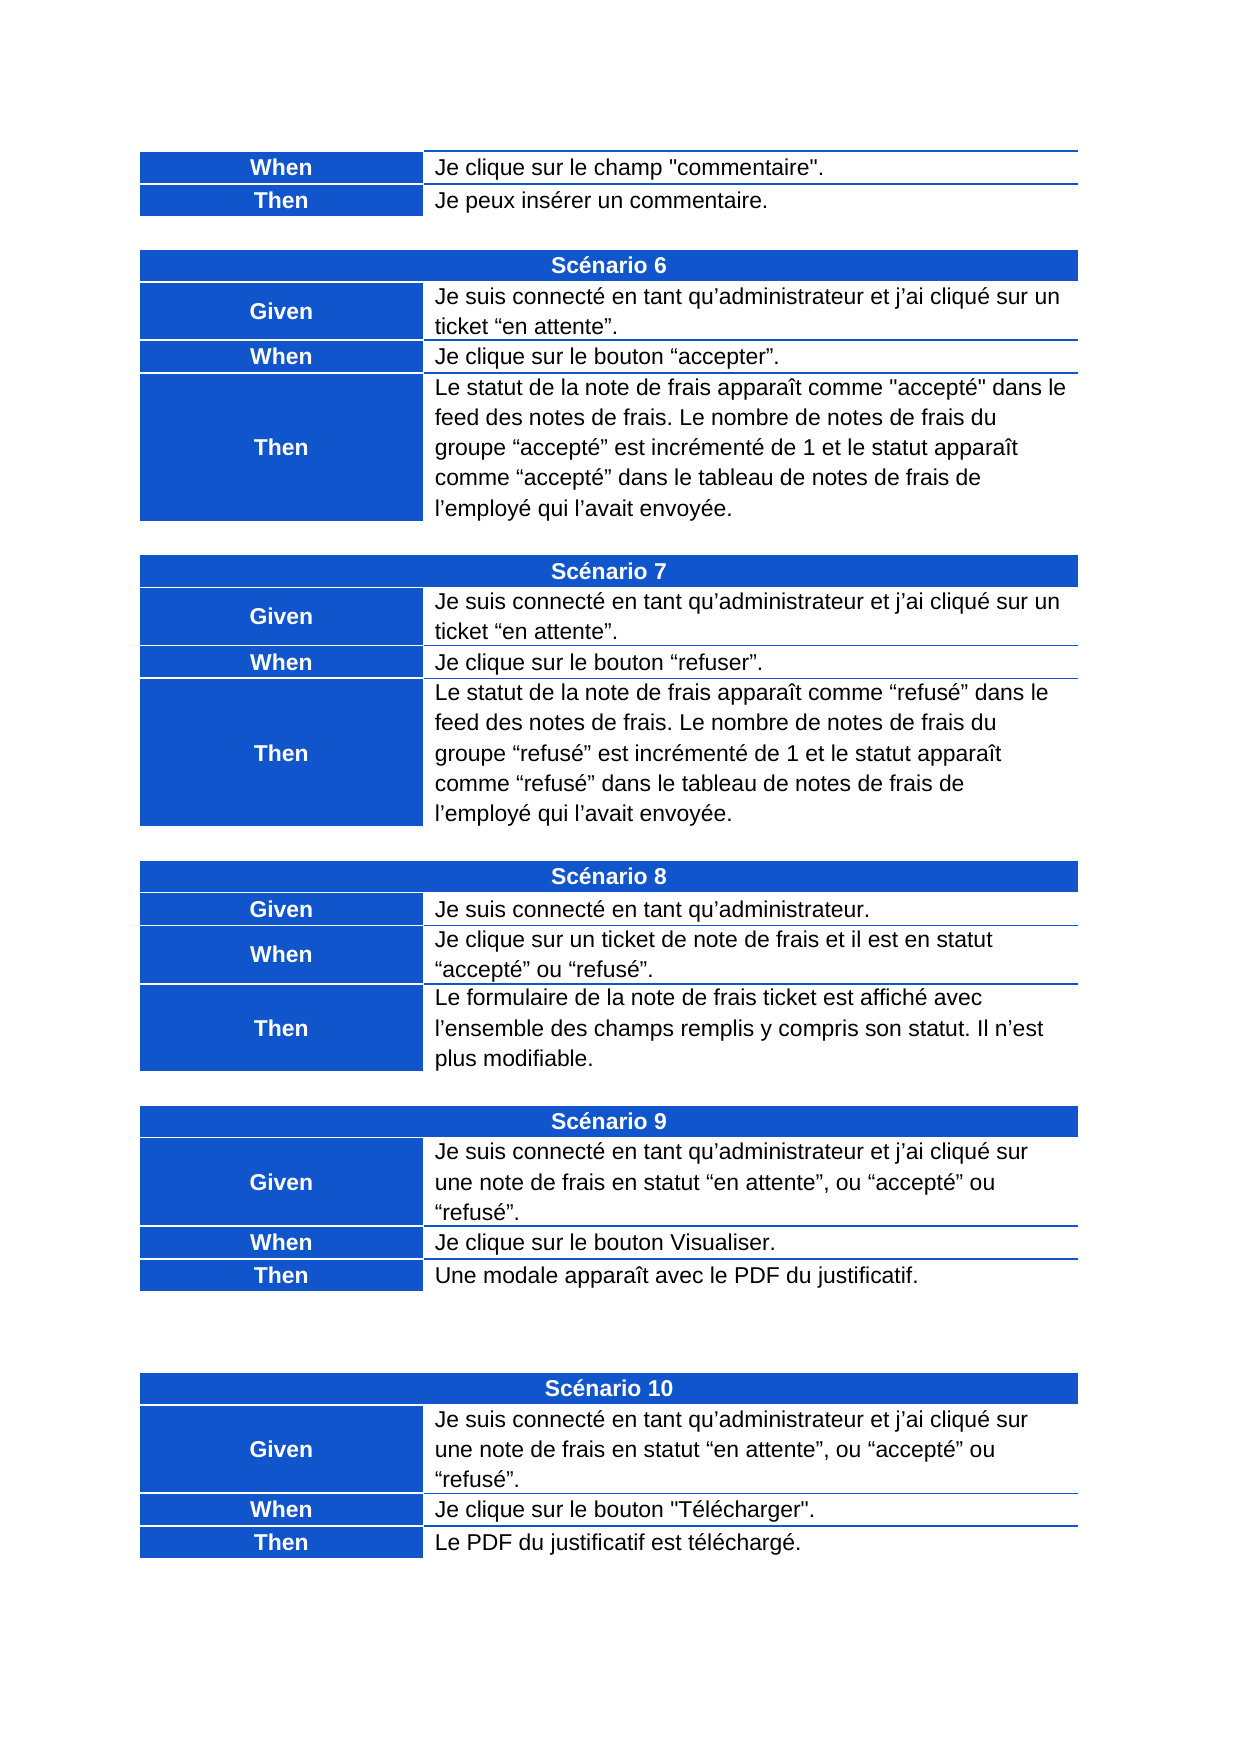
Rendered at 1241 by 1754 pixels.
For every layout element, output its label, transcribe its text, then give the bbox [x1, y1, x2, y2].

table_cell Je suis connecté en tant qu’administrateur et j’ai cliqué sur une note de frais en statut “en attente”, ou “accepté” ou “refusé”. [424, 1138, 1078, 1225]
table_cell Je clique sur le bouton "Télécharger". [424, 1494, 1078, 1525]
table_cell Je clique sur le bouton Visualiser. [424, 1227, 1078, 1258]
table_cell When [140, 926, 423, 983]
table_cell Given [140, 1406, 423, 1492]
table_cell Je clique sur un ticket de note de frais et il est en statut “accepté” ou “refusé”. [424, 926, 1078, 983]
table_cell Then [140, 374, 423, 521]
table_cell [424, 217, 1078, 248]
table_cell Je clique sur le champ "commentaire". [424, 152, 1078, 183]
table_cell When [140, 1494, 423, 1525]
table_cell Le statut de la note de frais apparaît comme “refusé” dans le feed des notes de frais. Le nombre de notes de frais du groupe “refusé” est incrémenté de 1 et le statut apparaît comme “refusé” dans le tableau de notes de frais de l’employé qui l’avait envoyée. [424, 679, 1078, 826]
table_cell Le PDF du justificatif est téléchargé. [424, 1527, 1078, 1558]
table_cell When [140, 1227, 423, 1258]
table_cell Given [140, 588, 423, 645]
table_cell Je suis connecté en tant qu’administrateur et j’ai cliqué sur un ticket “en attente”. [424, 588, 1078, 645]
table_cell Then [140, 1260, 423, 1291]
table_cell Given [140, 893, 423, 925]
table_cell [424, 1560, 1078, 1591]
table_cell When [140, 646, 423, 677]
table_cell [424, 1073, 1078, 1104]
table_cell Then [140, 1527, 423, 1558]
table_cell Scénario 9 [140, 1106, 1078, 1137]
table_cell [140, 828, 423, 859]
table_cell Je peux insérer un commentaire. [424, 185, 1078, 216]
table_cell Then [140, 679, 423, 826]
table_cell [140, 523, 423, 554]
table_cell [424, 523, 1078, 554]
table_cell Je clique sur le bouton “accepter”. [424, 341, 1078, 372]
table_cell Given [140, 1138, 423, 1225]
table_cell Je suis connecté en tant qu’administrateur et j’ai cliqué sur un ticket “en attente”. [424, 283, 1078, 339]
table_cell Je clique sur le bouton “refuser”. [424, 646, 1078, 677]
table_cell [140, 1292, 423, 1371]
table_cell Scénario 10 [140, 1373, 1078, 1404]
table_cell Je suis connecté en tant qu’administrateur et j’ai cliqué sur une note de frais en statut “en attente”, ou “accepté” ou “refusé”. [424, 1406, 1078, 1492]
table_cell [424, 828, 1078, 859]
table_cell Scénario 7 [140, 555, 1078, 587]
table_cell Given [140, 283, 423, 339]
table_cell Scénario 8 [140, 861, 1078, 892]
table_cell When [140, 341, 423, 372]
table_cell [140, 1073, 423, 1104]
table_cell Then [140, 985, 423, 1071]
table_cell Le statut de la note de frais apparaît comme "accepté" dans le feed des notes de frais. Le nombre de notes de frais du groupe “accepté” est incrémenté de 1 et le statut apparaît comme “accepté” dans le tableau de notes de frais de l’employé qui l’avait envoyée. [424, 374, 1078, 521]
table_cell Je suis connecté en tant qu’administrateur. [424, 893, 1078, 925]
table_cell Then [140, 185, 423, 216]
table_cell Le formulaire de la note de frais ticket est affiché avec l’ensemble des champs remplis y compris son statut. Il n’est plus modifiable. [424, 985, 1078, 1071]
table_cell [140, 217, 423, 248]
table_cell Une modale apparaît avec le PDF du justificatif. [424, 1260, 1078, 1291]
table_cell Scénario 6 [140, 250, 1078, 281]
table_cell When [140, 152, 423, 183]
table_cell [140, 1560, 423, 1591]
table_cell [424, 1292, 1078, 1371]
